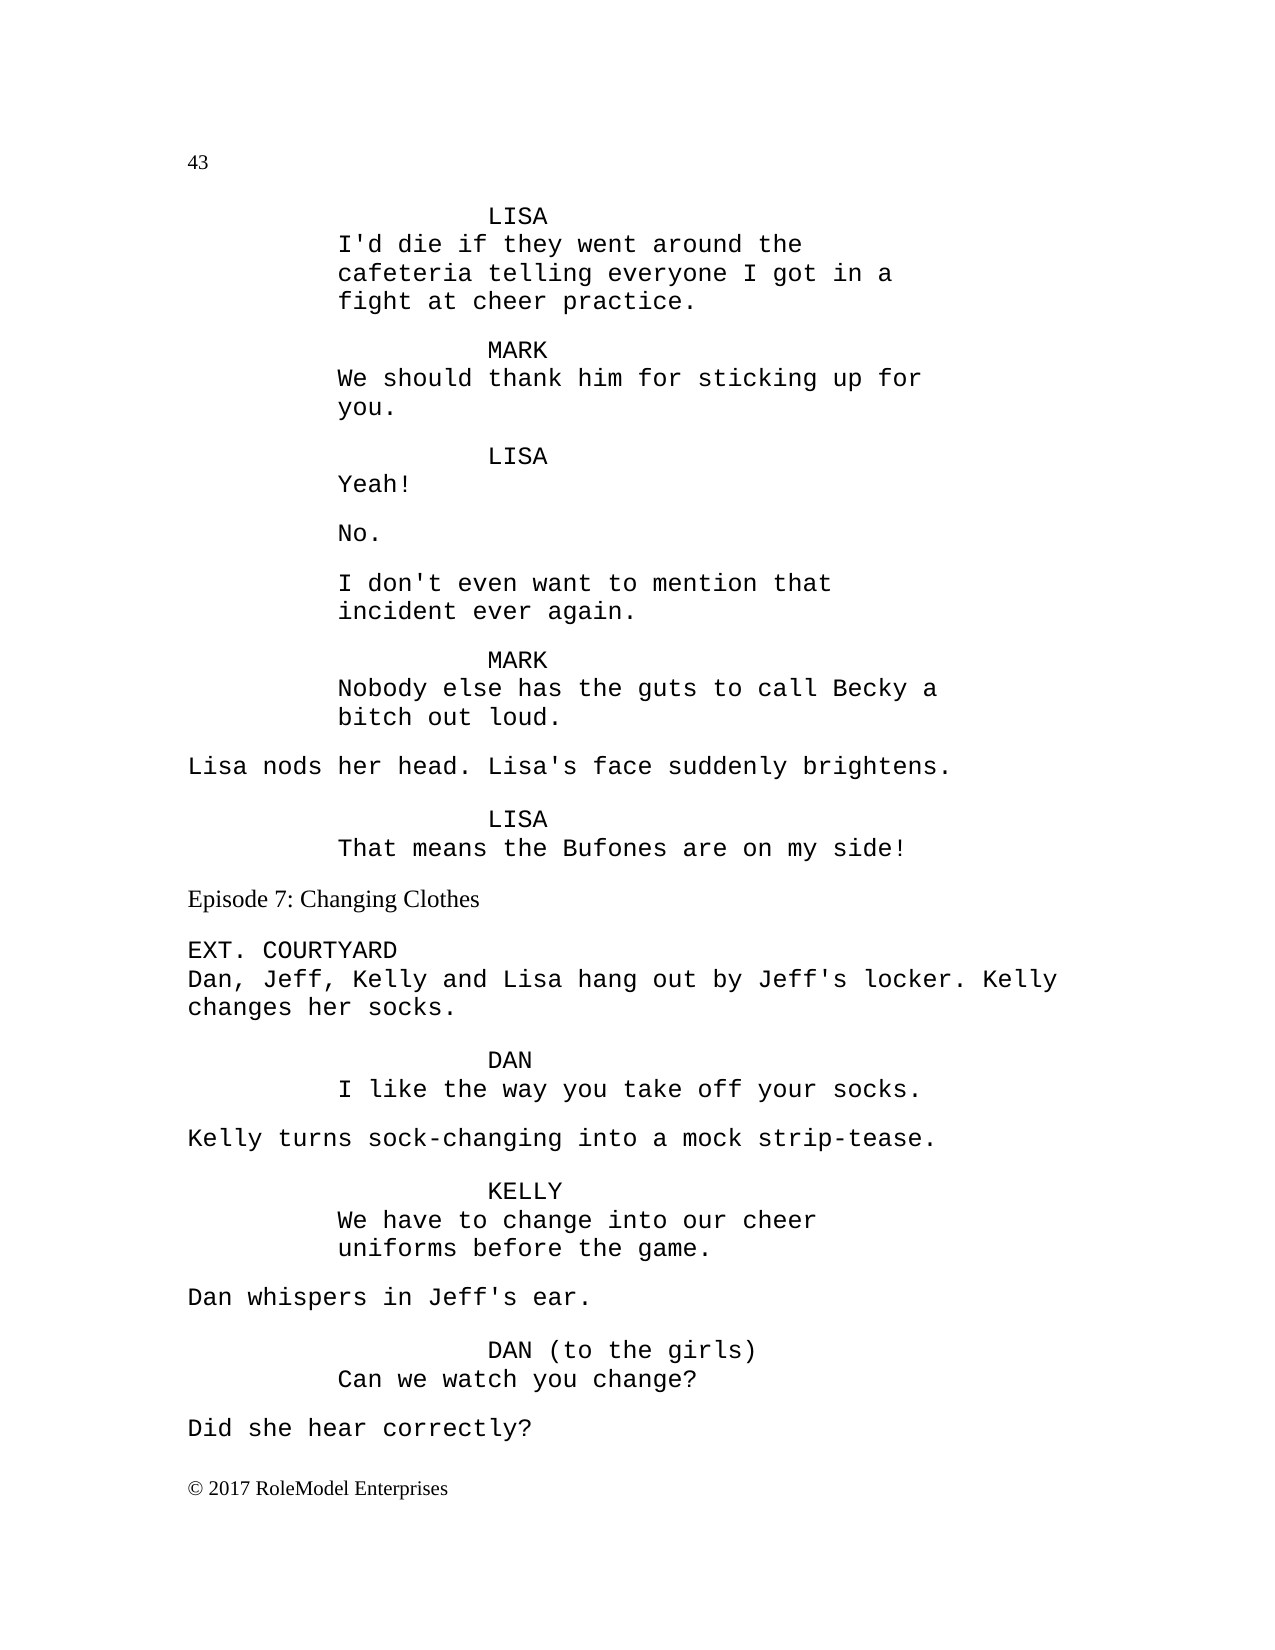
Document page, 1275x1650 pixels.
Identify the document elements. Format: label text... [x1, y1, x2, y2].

text MARK [187, 648, 1087, 676]
subtitle Episode 7: Changing Clothes [187, 884, 1087, 913]
text I'd die if they went around the cafeteria telling everyone I got in a fight at cheer practice. [337, 232, 937, 317]
text I don't even want to mention that incident ever again. [337, 570, 937, 627]
text MARK [187, 338, 1087, 366]
text Yeah! [337, 472, 937, 500]
text LISA [187, 443, 1087, 472]
text Lisa nods her head. Lisa's face suddenly brightens. [187, 753, 1087, 782]
text Did she hear correctly? [187, 1416, 1087, 1444]
text Kelly turns sock-changing into a mock strip-tease. [187, 1126, 1087, 1154]
text DAN (to the girls) [187, 1338, 1087, 1366]
text LISA [187, 807, 1087, 835]
text KELLY [187, 1179, 1087, 1207]
text LISA [187, 203, 1087, 232]
text Nobody else has the guts to call Becky a bitch out loud. [337, 676, 937, 733]
text No. [337, 521, 937, 549]
text Can we watch you change? [337, 1366, 937, 1395]
text We should thank him for sticking up for you. [337, 366, 937, 423]
text I like the way you take off your socks. [337, 1076, 937, 1105]
text Dan, Jeff, Kelly and Lisa hang out by Jeff's locker. Kelly changes her socks. [187, 966, 1087, 1023]
subtitle EXT. COURTYARD [187, 938, 1087, 966]
text That means the Bufones are on my side! [337, 835, 937, 863]
text DAN [187, 1048, 1087, 1076]
text We have to change into our cheer uniforms before the game. [337, 1207, 937, 1264]
text Dan whispers in Jeff's ear. [187, 1285, 1087, 1313]
